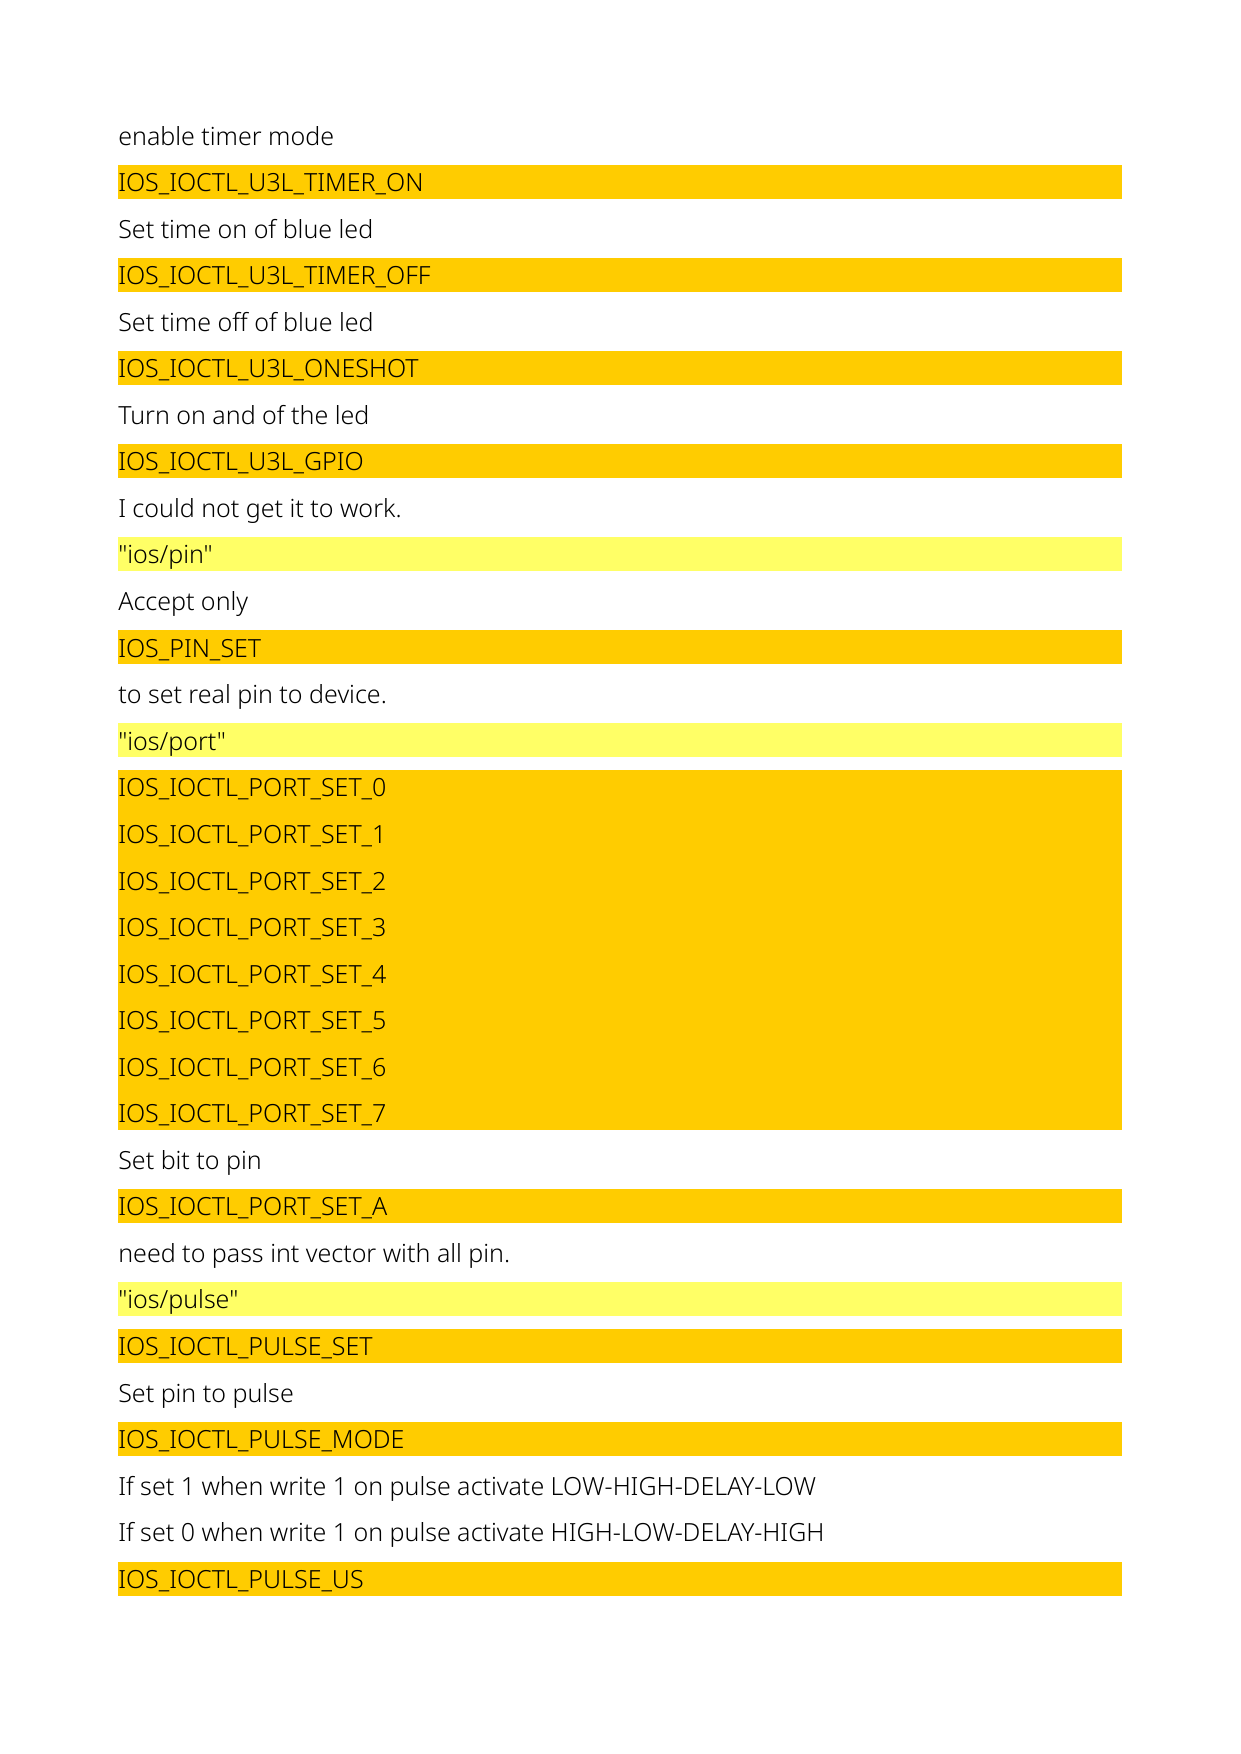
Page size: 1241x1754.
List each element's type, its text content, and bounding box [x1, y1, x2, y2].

text IOS_IOCTL_PORT_SET_A [118, 1189, 1122, 1223]
text Accept only [118, 584, 1122, 618]
text "ios/pin" [118, 537, 1122, 571]
text Set bit to pin [118, 1142, 1122, 1177]
text Turn on and of the led [118, 397, 1122, 432]
text IOS_IOCTL_U3L_TIMER_ON [118, 165, 1122, 199]
text IOS_IOCTL_PORT_SET_0 [118, 770, 1122, 804]
text Set time on of blue led [118, 211, 1122, 245]
text If set 0 when write 1 on pulse activate HIGH-LOW-DELAY-HIGH [118, 1515, 1122, 1549]
text need to pass int vector with all pin. [118, 1236, 1122, 1270]
text "ios/port" [118, 723, 1122, 757]
text IOS_IOCTL_PULSE_US [118, 1562, 1122, 1596]
text I could not get it to work. [118, 491, 1122, 525]
text "ios/pulse" [118, 1282, 1122, 1316]
text Set time off of blue led [118, 304, 1122, 338]
text IOS_IOCTL_PORT_SET_1 [118, 817, 1122, 851]
text IOS_IOCTL_U3L_GPIO [118, 444, 1122, 478]
text IOS_IOCTL_PORT_SET_7 [118, 1096, 1122, 1130]
text IOS_PIN_SET [118, 630, 1122, 664]
text If set 1 when write 1 on pulse activate LOW-HIGH-DELAY-LOW [118, 1468, 1122, 1502]
text to set real pin to device. [118, 677, 1122, 711]
text Set pin to pulse [118, 1375, 1122, 1409]
text IOS_IOCTL_PORT_SET_5 [118, 1003, 1122, 1037]
text IOS_IOCTL_PORT_SET_4 [118, 956, 1122, 990]
text IOS_IOCTL_PULSE_MODE [118, 1422, 1122, 1456]
text IOS_IOCTL_PORT_SET_6 [118, 1049, 1122, 1083]
text IOS_IOCTL_PORT_SET_3 [118, 910, 1122, 944]
text IOS_IOCTL_U3L_ONESHOT [118, 351, 1122, 385]
text enable timer mode [118, 118, 1122, 152]
text IOS_IOCTL_PULSE_SET [118, 1329, 1122, 1363]
text IOS_IOCTL_PORT_SET_2 [118, 863, 1122, 897]
text IOS_IOCTL_U3L_TIMER_OFF [118, 258, 1122, 292]
